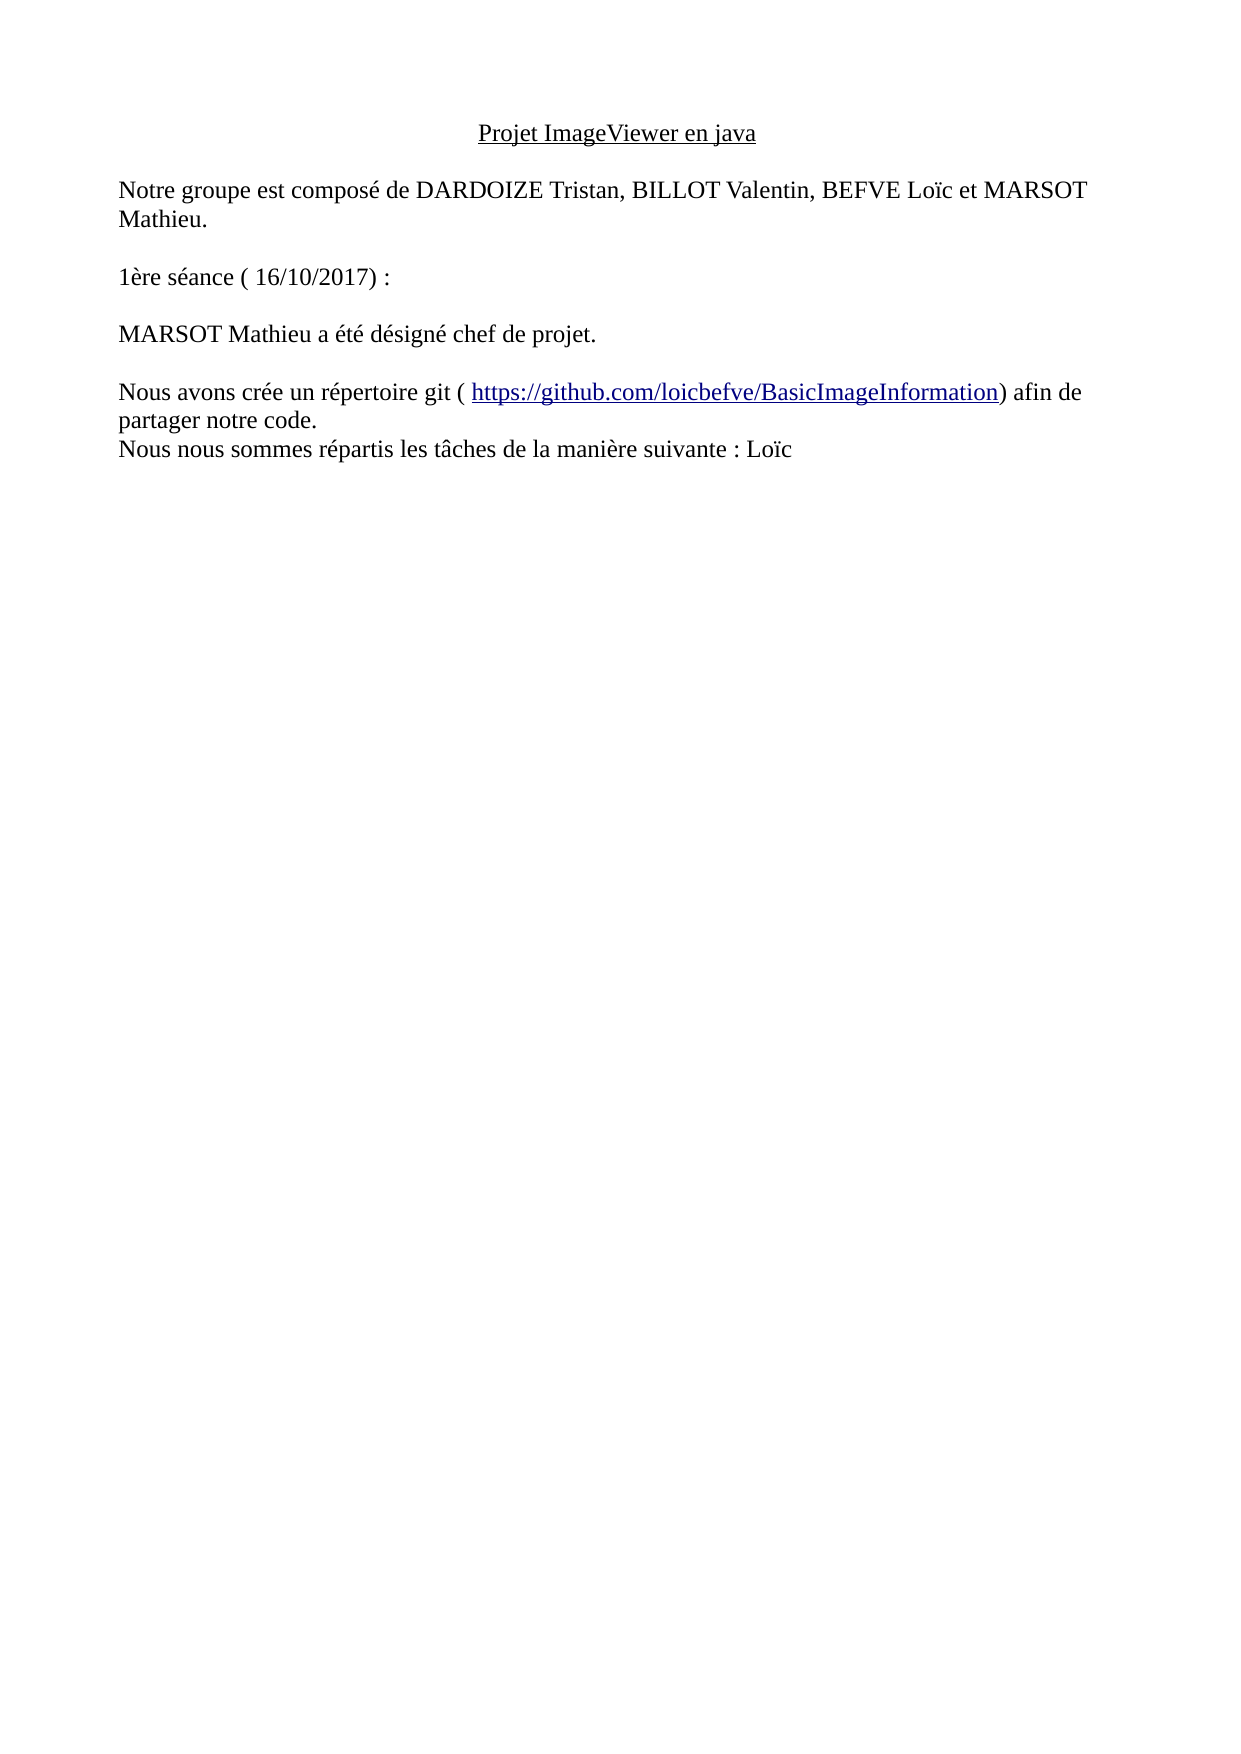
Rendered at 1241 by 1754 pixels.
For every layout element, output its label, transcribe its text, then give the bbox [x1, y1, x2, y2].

text 1ère séance ( 16/10/2017) : [118, 262, 1122, 291]
text Notre groupe est composé de DARDOIZE Tristan, BILLOT Valentin, BEFVE Loïc et MARSOT Mathieu. [118, 176, 1122, 233]
text Nous nous sommes répartis les tâches de la manière suivante : Loïc [118, 434, 1122, 463]
text MARSOT Mathieu a été désigné chef de projet. [118, 319, 1122, 348]
text Projet ImageViewer en java [118, 118, 1122, 147]
text Nous avons crée un répertoire git ( https://github.com/loicbefve/BasicImageInformation) afin de partager notre code. [118, 377, 1122, 434]
